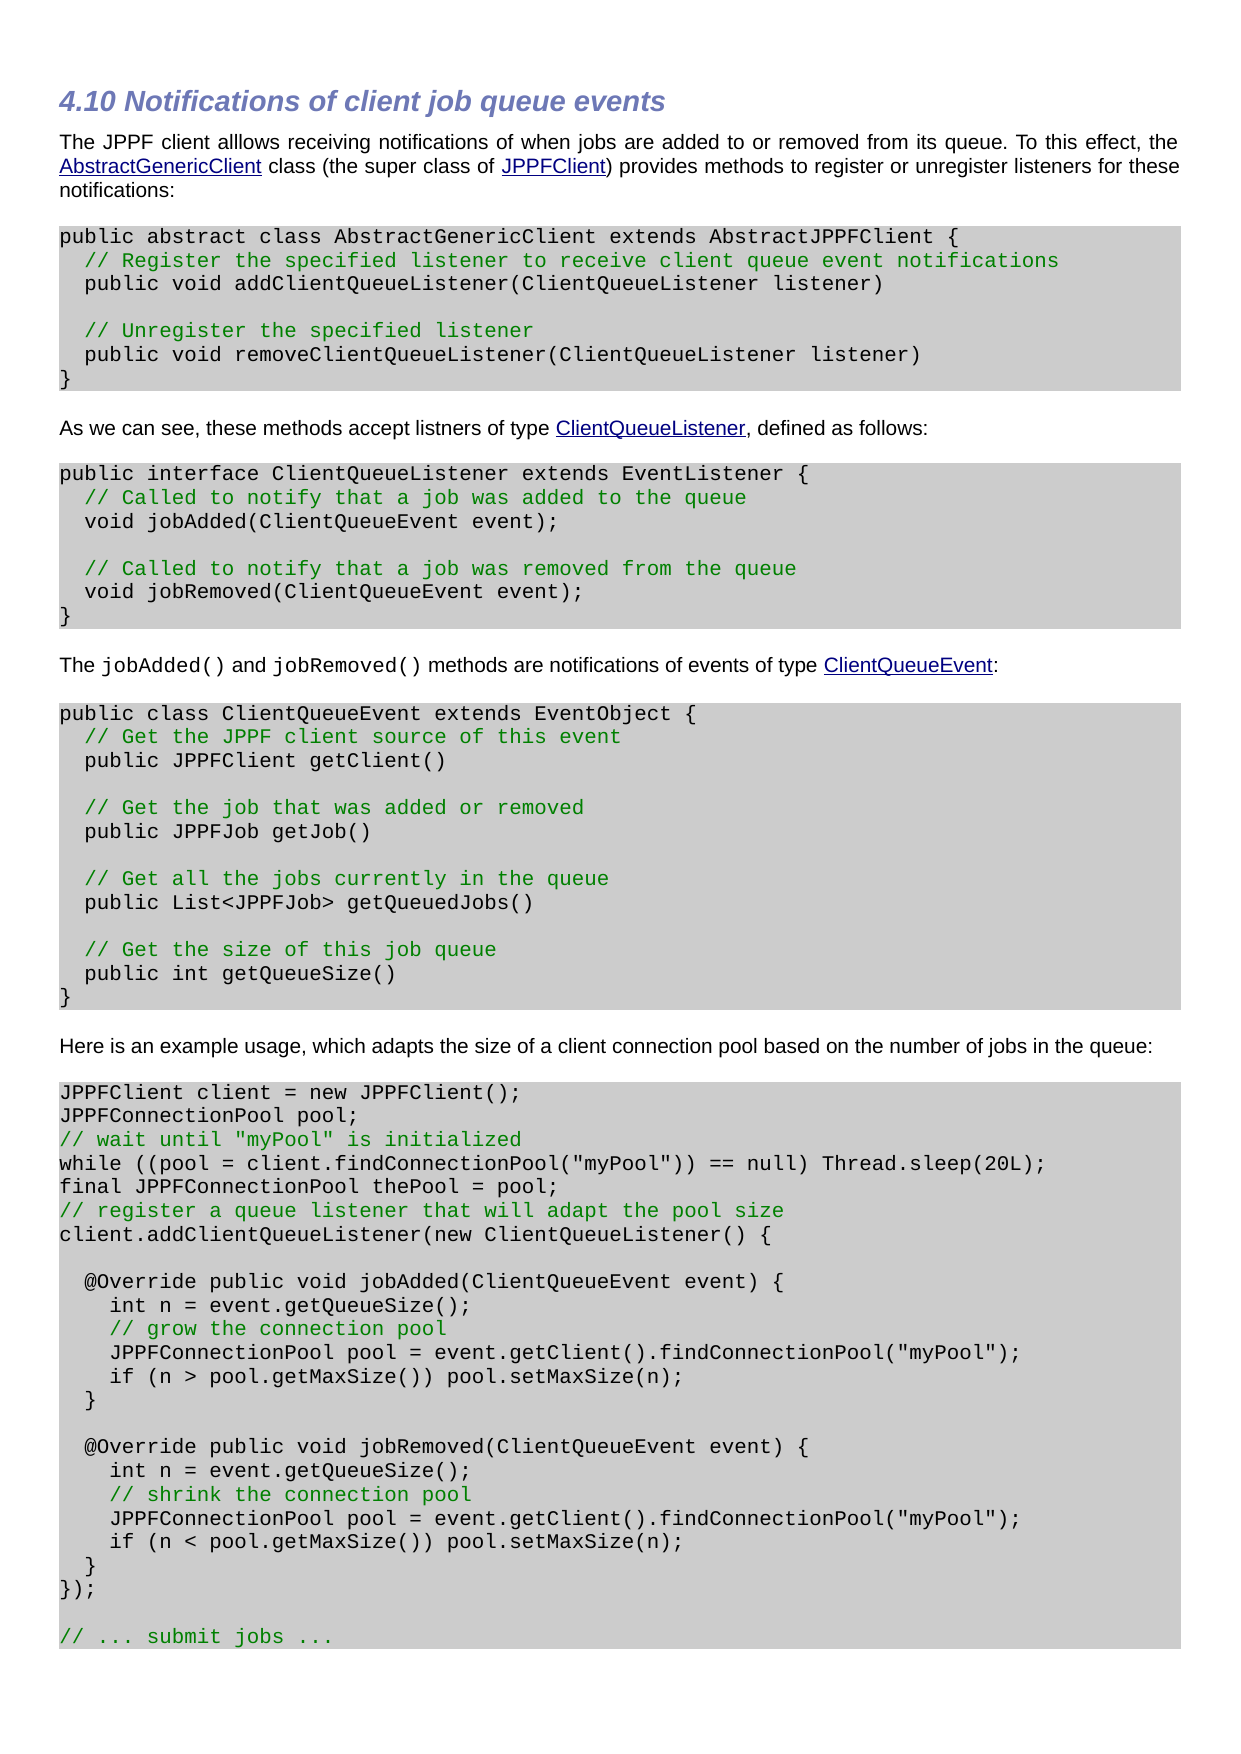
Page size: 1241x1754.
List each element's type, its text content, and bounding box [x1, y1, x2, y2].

text // ... submit jobs ... [59, 1626, 1181, 1649]
text // wait until "myPool" is initialized [59, 1129, 1181, 1153]
text // register a queue listener that will adapt the pool size [59, 1200, 1181, 1224]
text // Get all the jobs currently in the queue [59, 868, 1181, 892]
text public abstract class AbstractGenericClient extends AbstractJPPFClient { [59, 226, 1181, 249]
text final JPPFConnectionPool thePool = pool; [59, 1176, 1181, 1200]
text // Unregister the specified listener [59, 321, 1181, 344]
text int n = event.getQueueSize(); [59, 1295, 1181, 1318]
text client.addClientQueueListener(new ClientQueueListener() { [59, 1224, 1181, 1247]
text JPPFConnectionPool pool; [59, 1106, 1181, 1129]
text Here is an example usage, which adapts the size of a client connection pool based on the number of jobs in the queue: [59, 1034, 1181, 1058]
text } [59, 1389, 1181, 1413]
text JPPFConnectionPool pool = event.getClient().findConnectionPool("myPool"); [59, 1507, 1181, 1531]
text public JPPFJob getJob() [59, 821, 1181, 844]
text public JPPFClient getClient() [59, 750, 1181, 773]
text } [59, 986, 1181, 1010]
text if (n > pool.getMaxSize()) pool.setMaxSize(n); [59, 1366, 1181, 1389]
text while ((pool = client.findConnectionPool("myPool")) == null) Thread.sleep(20L); [59, 1153, 1181, 1176]
text The jobAdded() and jobRemoved() methods are notifications of events of type ClientQueueEvent: [59, 653, 1181, 679]
text public class ClientQueueEvent extends EventObject { [59, 703, 1181, 726]
text The JPPF client alllows receiving notifications of when jobs are added to or removed from its queue. To this effect, the AbstractGenericClient class (the super class of JPPFClient) provides methods to register or unregister listeners for these notifications: [59, 130, 1181, 202]
text As we can see, these methods accept listners of type ClientQueueListener, defined as follows: [59, 415, 1181, 439]
text }); [59, 1578, 1181, 1602]
text // Get the JPPF client source of this event [59, 726, 1181, 750]
text public int getQueueSize() [59, 963, 1181, 986]
text // grow the connection pool [59, 1318, 1181, 1342]
text // shrink the connection pool [59, 1484, 1181, 1507]
text public interface ClientQueueListener extends EventListener { [59, 463, 1181, 487]
text void jobAdded(ClientQueueEvent event); [59, 511, 1181, 534]
text if (n < pool.getMaxSize()) pool.setMaxSize(n); [59, 1531, 1181, 1555]
subtitle Notifications of client job queue events [59, 84, 1181, 118]
text public void addClientQueueListener(ClientQueueListener listener) [59, 273, 1181, 297]
text @Override public void jobRemoved(ClientQueueEvent event) { [59, 1437, 1181, 1460]
text // Get the job that was added or removed [59, 797, 1181, 821]
text JPPFConnectionPool pool = event.getClient().findConnectionPool("myPool"); [59, 1342, 1181, 1366]
text // Called to notify that a job was added to the queue [59, 487, 1181, 511]
text } [59, 368, 1181, 391]
text JPPFClient client = new JPPFClient(); [59, 1082, 1181, 1106]
text void jobRemoved(ClientQueueEvent event); [59, 582, 1181, 605]
text // Called to notify that a job was removed from the queue [59, 558, 1181, 582]
text @Override public void jobAdded(ClientQueueEvent event) { [59, 1271, 1181, 1295]
text // Get the size of this job queue [59, 939, 1181, 963]
text // Register the specified listener to receive client queue event notifications [59, 249, 1181, 273]
text } [59, 1555, 1181, 1578]
text public void removeClientQueueListener(ClientQueueListener listener) [59, 344, 1181, 368]
text int n = event.getQueueSize(); [59, 1460, 1181, 1484]
text public List<JPPFJob> getQueuedJobs() [59, 892, 1181, 915]
text } [59, 605, 1181, 629]
